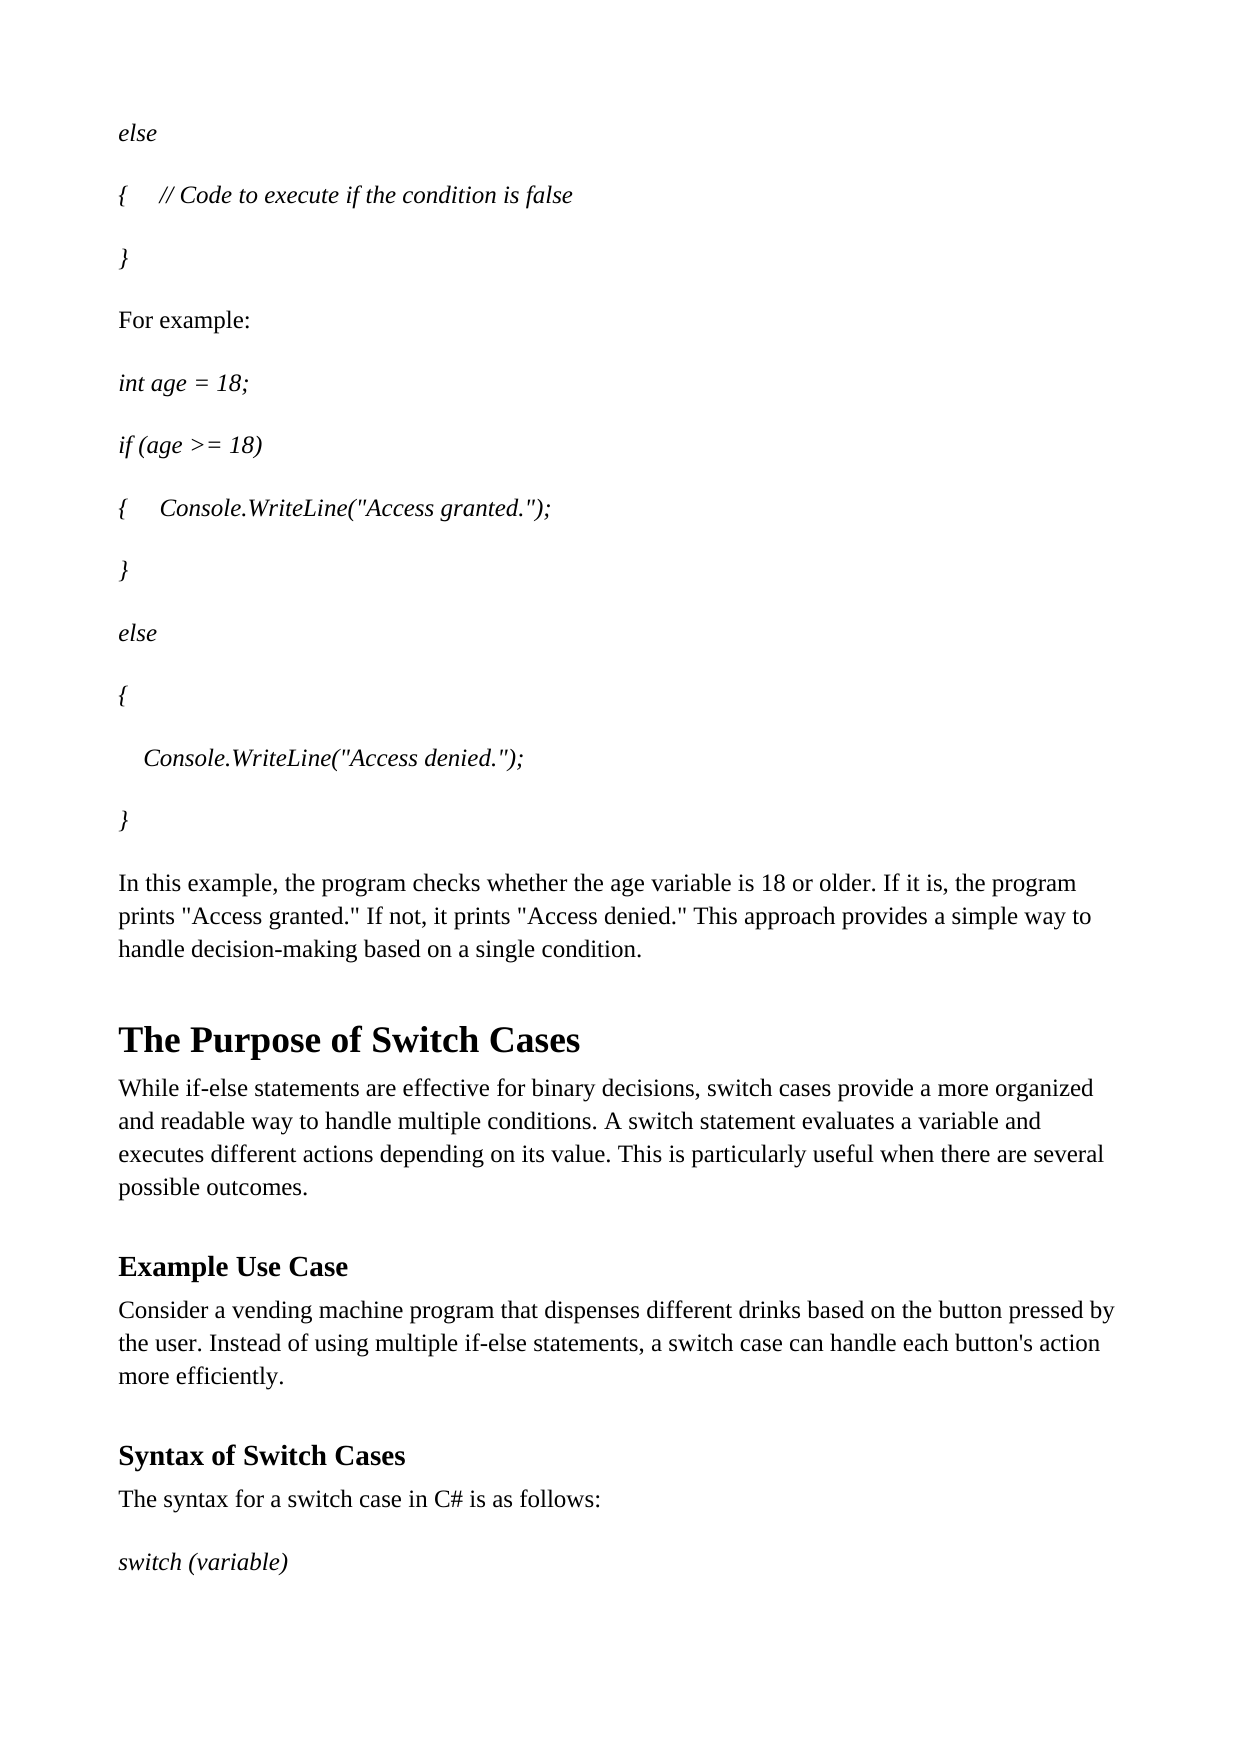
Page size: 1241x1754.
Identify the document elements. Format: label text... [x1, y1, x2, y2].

text else [118, 118, 1122, 147]
subtitle Syntax of Switch Cases [118, 1438, 1122, 1472]
text } [118, 243, 1122, 272]
text While if-else statements are effective for binary decisions, switch cases provide a more organized and readable way to handle multiple conditions. A switch statement evaluates a variable and executes different actions depending on its value. This is particularly useful when there are several possible outcomes. [118, 1073, 1122, 1201]
text int age = 18; [118, 368, 1122, 397]
text { // Code to execute if the condition is false [118, 181, 1122, 209]
text Console.WriteLine("Access denied."); [118, 743, 1122, 772]
text { [118, 681, 1122, 709]
text if (age >= 18) [118, 431, 1122, 459]
subtitle Example Use Case [118, 1249, 1122, 1283]
text In this example, the program checks whether the age variable is 18 or older. If it is, the program prints "Access granted." If not, it prints "Access denied." This approach provides a simple way to handle decision-making based on a single condition. [118, 868, 1122, 963]
text } [118, 556, 1122, 584]
text The syntax for a switch case in C# is as follows: [118, 1484, 1122, 1513]
text For example: [118, 306, 1122, 334]
text { Console.WriteLine("Access granted."); [118, 493, 1122, 522]
text } [118, 806, 1122, 834]
text Consider a vending machine program that dispenses different drinks based on the button pressed by the user. Instead of using multiple if-else statements, a switch case can handle each button's action more efficiently. [118, 1295, 1122, 1390]
subtitle The Purpose of Switch Cases [118, 1017, 1122, 1061]
text switch (variable) [118, 1547, 1122, 1576]
text else [118, 618, 1122, 647]
